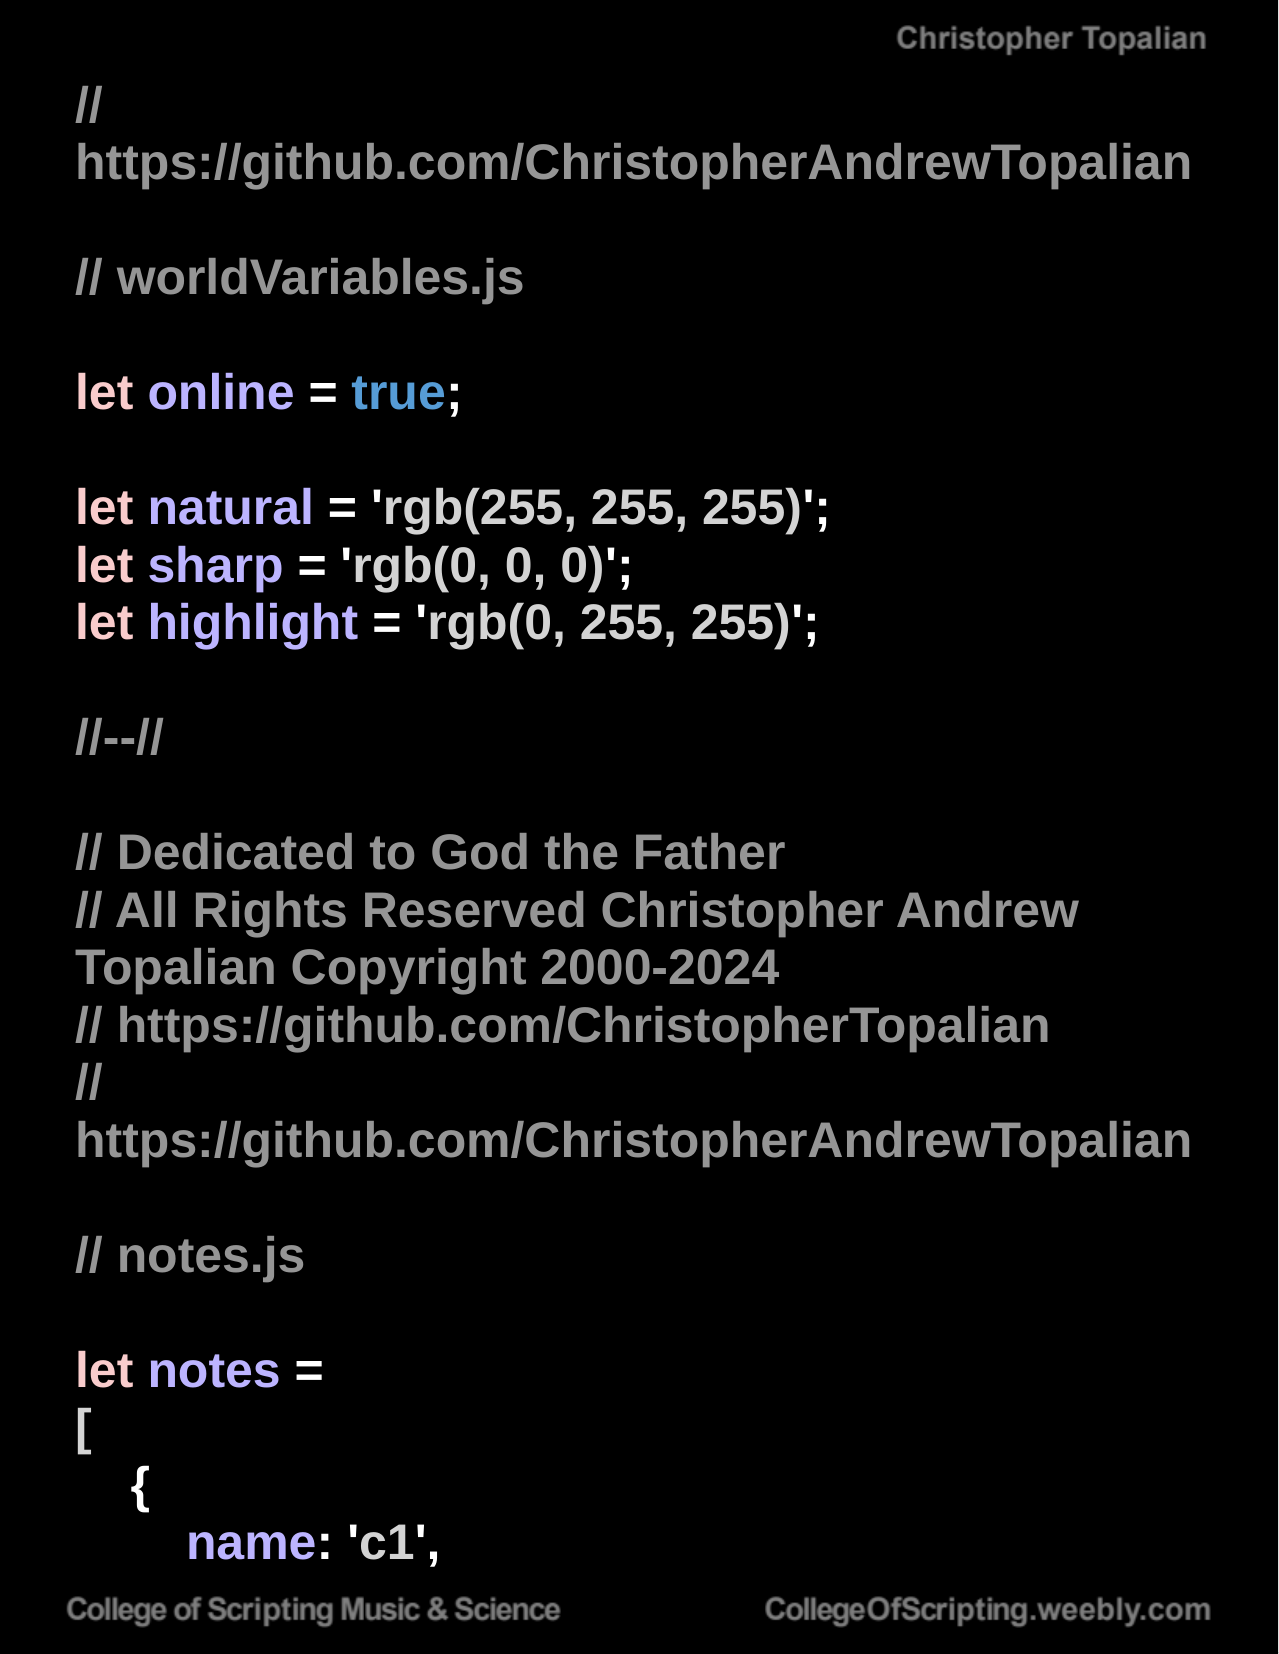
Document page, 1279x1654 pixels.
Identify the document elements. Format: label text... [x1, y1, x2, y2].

text // All Rights Reserved Christopher Andrew Topalian Copyright 2000-2024 [75, 880, 1203, 995]
text // https://github.com/ChristopherAndrewTopalian [75, 75, 1203, 190]
text //--// [75, 707, 1203, 765]
text let sharp = 'rgb(0, 0, 0)'; [75, 535, 1203, 592]
text // Dedicated to God the Father [75, 822, 1203, 880]
text let natural = 'rgb(255, 255, 255)'; [75, 477, 1203, 535]
text // https://github.com/ChristopherAndrewTopalian [75, 1052, 1203, 1167]
text // https://github.com/ChristopherTopalian [75, 995, 1203, 1052]
text let notes = [75, 1340, 1203, 1397]
text let online = true; [75, 362, 1203, 420]
text [ [75, 1397, 1203, 1455]
text // worldVariables.js [75, 247, 1203, 305]
text name: 'c1', [75, 1512, 1203, 1570]
text { [75, 1455, 1203, 1512]
text let highlight = 'rgb(0, 255, 255)'; [75, 592, 1203, 650]
text // notes.js [75, 1225, 1203, 1282]
